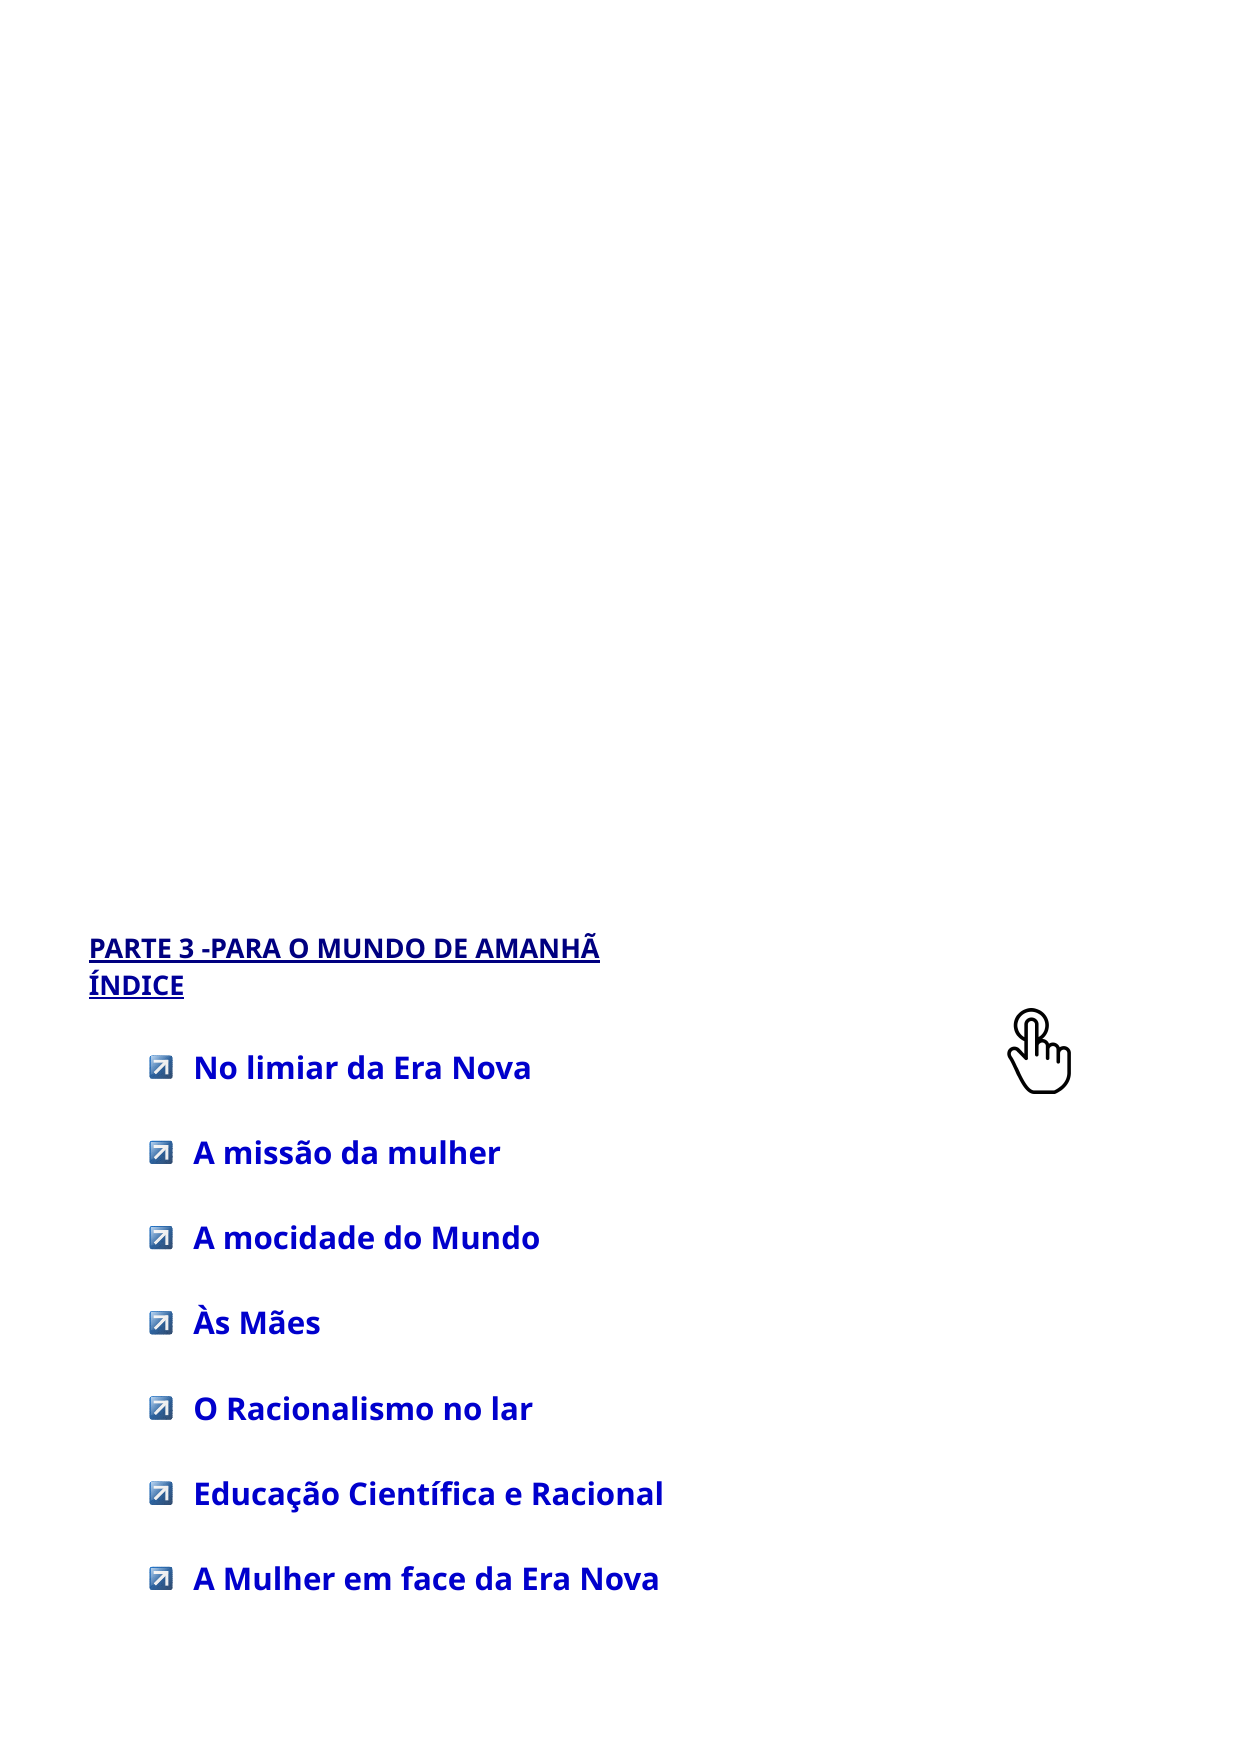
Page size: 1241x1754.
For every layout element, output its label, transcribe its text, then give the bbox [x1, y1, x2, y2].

picture [996, 1008, 1082, 1094]
list Às Mães [148, 1301, 1122, 1344]
list A mocidade do Mundo [148, 1216, 1122, 1259]
list O Racionalismo no lar [148, 1387, 1122, 1429]
text PARTE 3 -PARA O MUNDO DE AMANHÃ ÍNDICE [89, 929, 1122, 1003]
list A missão da mulher [148, 1131, 1122, 1173]
list A Mulher em face da Era Nova [148, 1557, 1122, 1599]
list No limiar da Era Nova [148, 1046, 996, 1088]
list [1082, 1046, 1122, 1088]
list Educação Científica e Racional [148, 1472, 1122, 1514]
